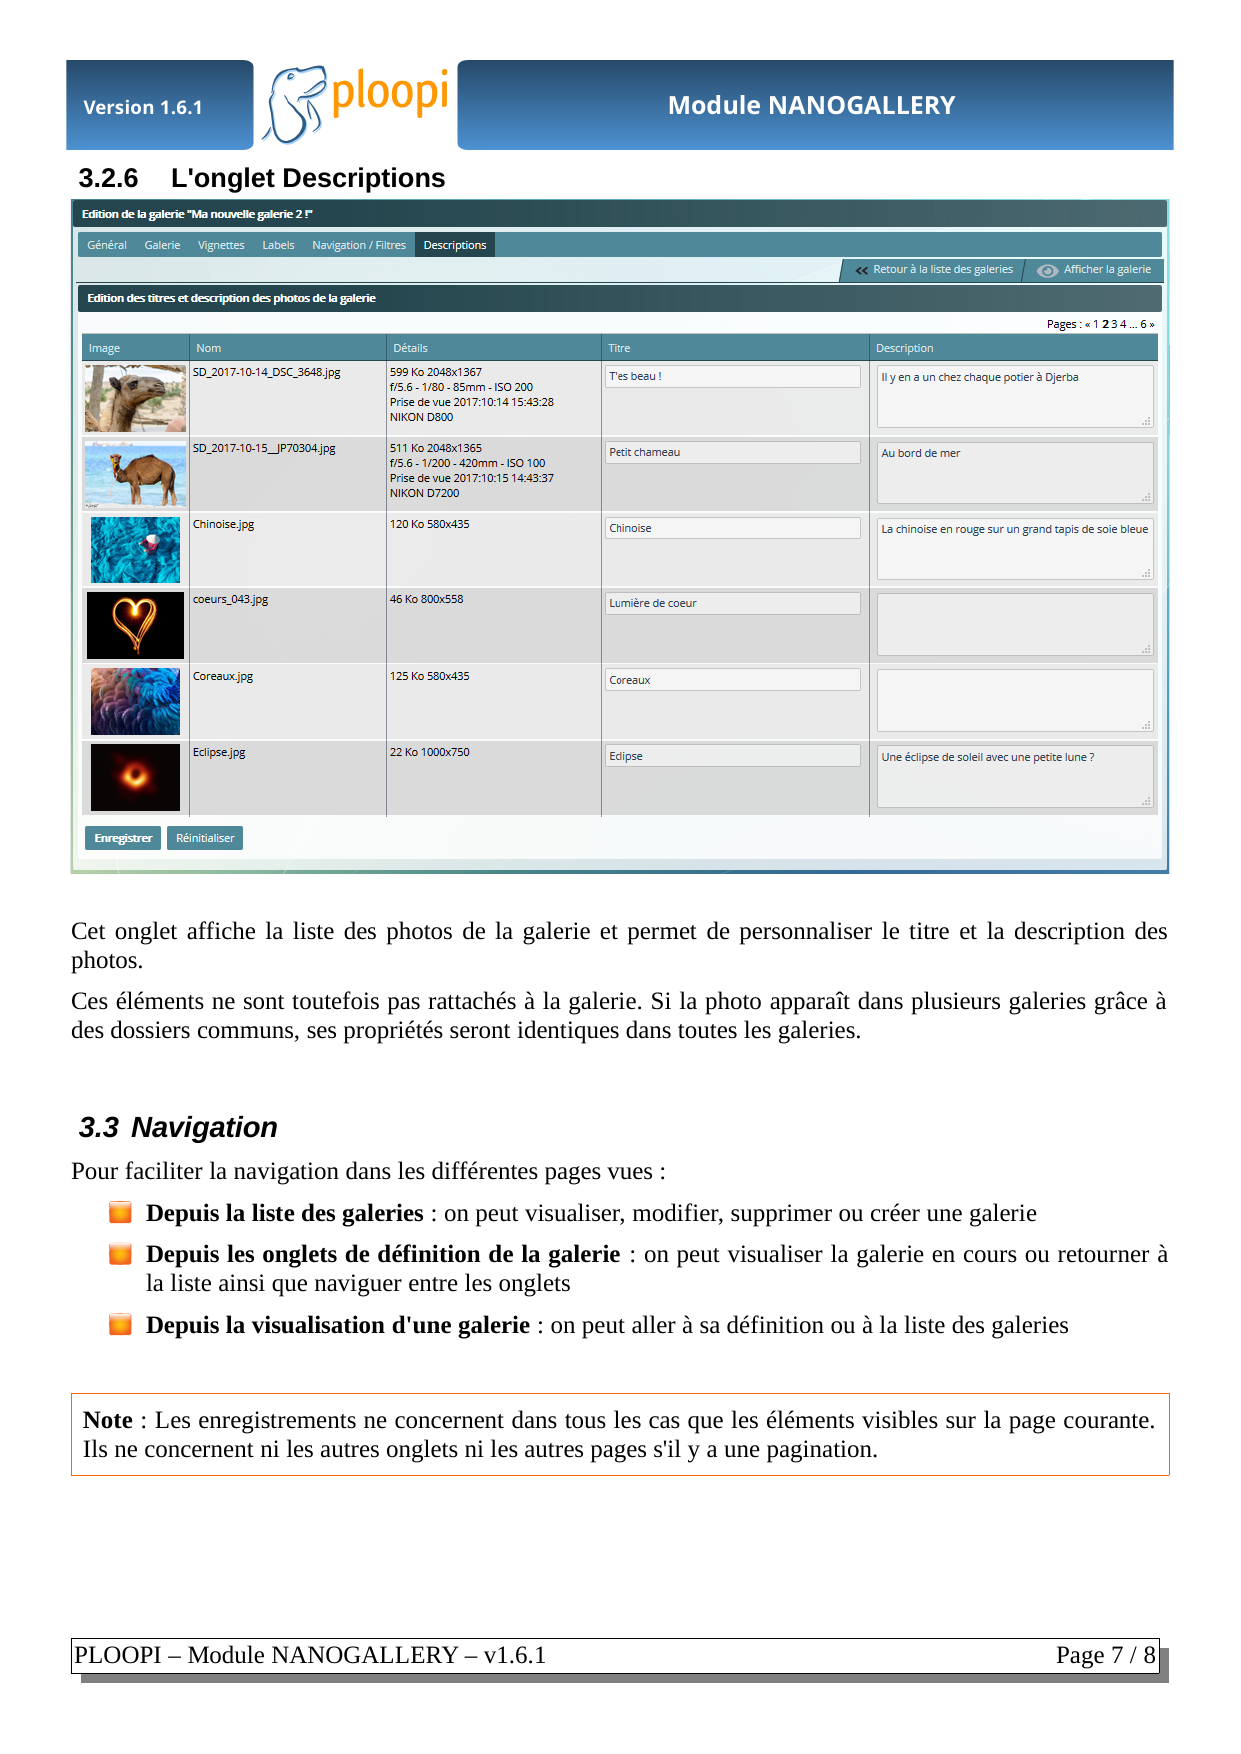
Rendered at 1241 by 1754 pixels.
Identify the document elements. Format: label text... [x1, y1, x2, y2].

text Ces éléments ne sont toutefois pas rattachés à la galerie. Si la photo apparaît dans plusieurs galeries grâce à des dossiers communs, ses propriétés seront identiques dans toutes les galeries. [71, 986, 1169, 1044]
list Depuis la visualisation d'une galerie : on peut aller à sa définition ou à la liste des galeries [108, 1310, 1169, 1339]
text Pour faciliter la navigation dans les différentes pages vues : [71, 1156, 1169, 1185]
subtitle Navigation [71, 1110, 1169, 1144]
picture [70, 199, 1170, 874]
subtitle L'onglet Descriptions [71, 162, 1169, 193]
text Note : Les enregistrements ne concernent dans tous les cas que les éléments visibles sur la page courante. Ils ne concernent ni les autres onglets ni les autres pages s'il y a une pagination. [72, 1394, 1169, 1475]
text Cet onglet affiche la liste des photos de la galerie et permet de personnaliser le titre et la description des photos. [71, 916, 1169, 974]
list Depuis les onglets de définition de la galerie : on peut visualiser la galerie en cours ou retourner à la liste ainsi que naviguer entre les onglets [108, 1239, 1169, 1297]
list Depuis la liste des galeries : on peut visualiser, modifier, supprimer ou créer une galerie [108, 1198, 1169, 1227]
picture [66, 59, 1174, 153]
